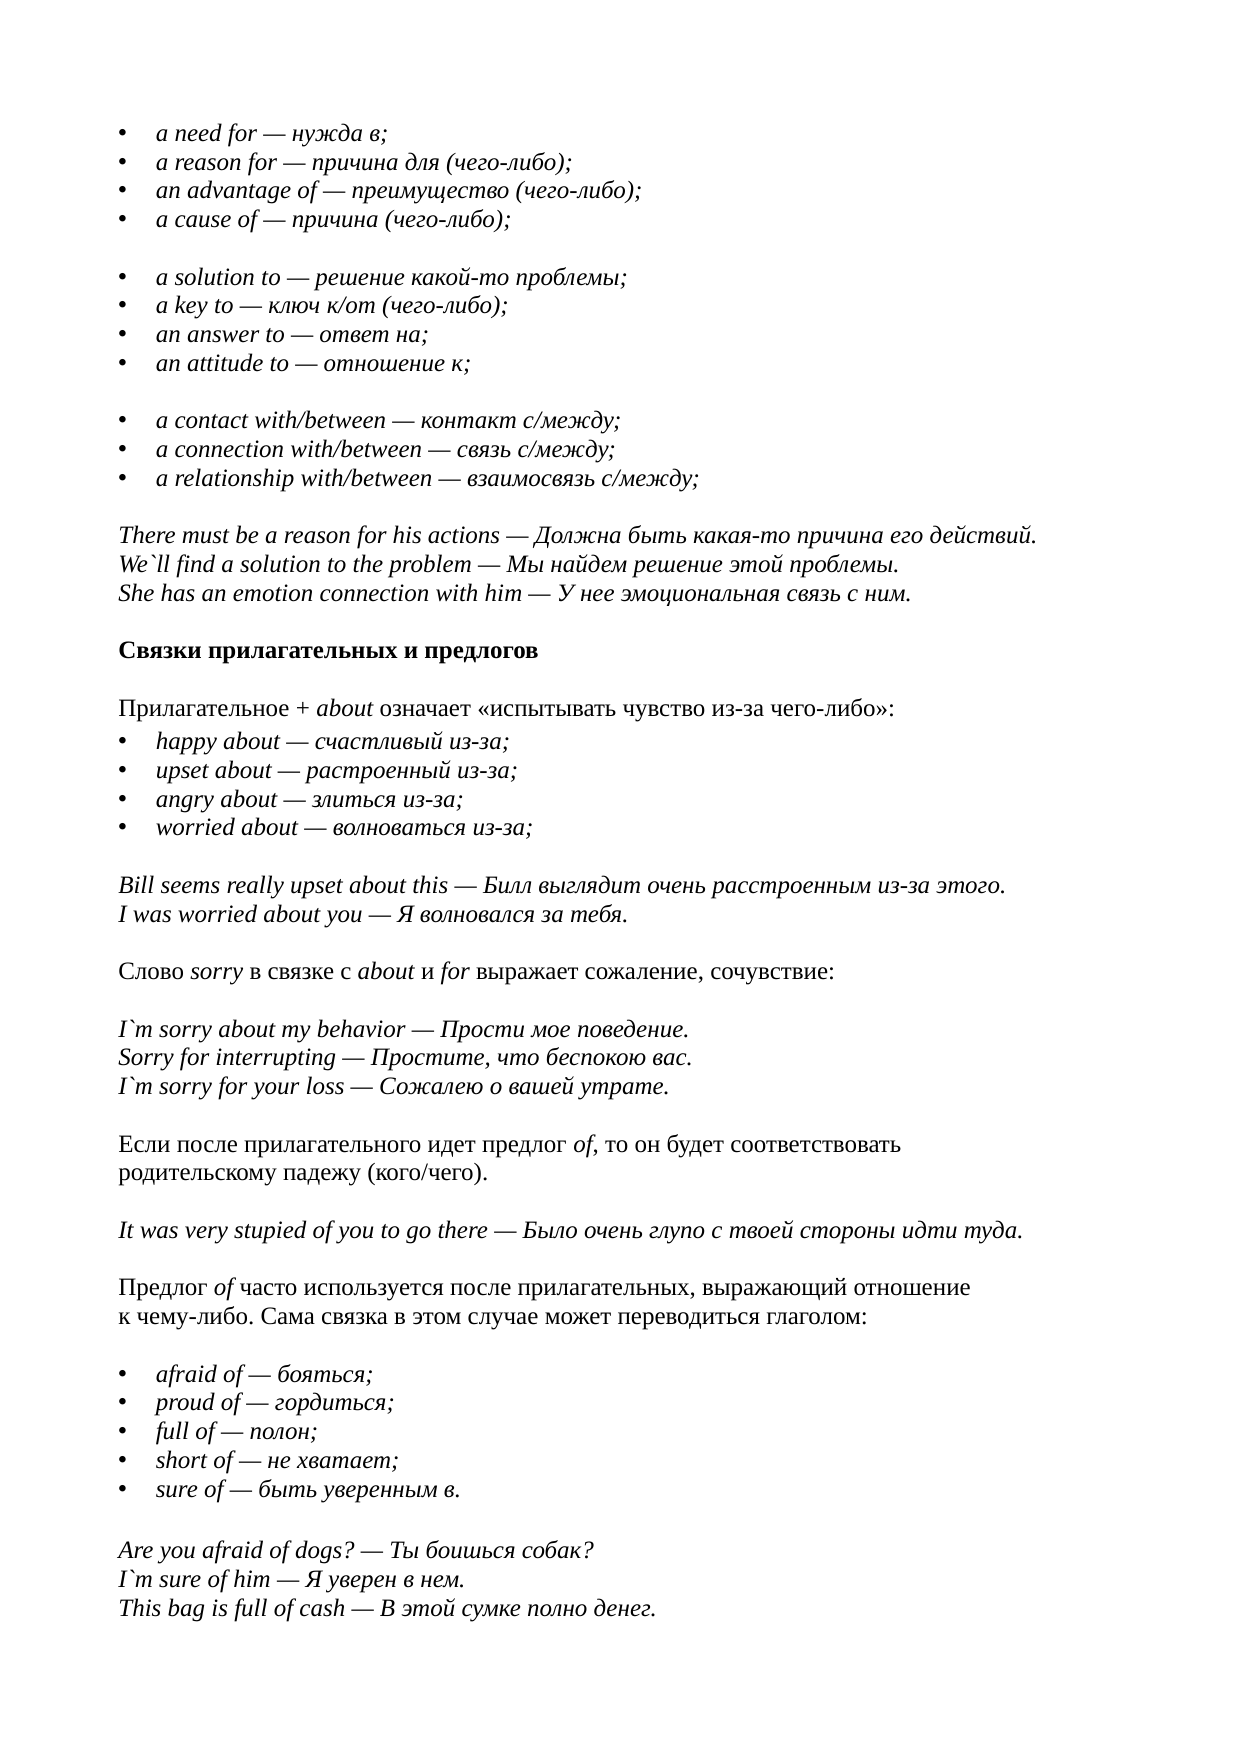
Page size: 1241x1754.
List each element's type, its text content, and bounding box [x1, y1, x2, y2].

text Если после прилагательного идет предлог of, то он будет соответствовать [118, 1129, 1122, 1157]
list sure of — быть уверенным в. [118, 1474, 1122, 1502]
text I`m sorry for your loss — Сожалею о вашей утрате. [118, 1071, 1122, 1100]
text This bag is full of cash — В этой сумке полно денег. [118, 1593, 1122, 1622]
text Are you afraid of dogs? — Ты боишься собак? [118, 1535, 1122, 1564]
list full of — полон; [118, 1416, 1122, 1445]
text Sorry for interrupting — Простите, что беспокою вас. [118, 1042, 1122, 1071]
list proud of — гордиться; [118, 1387, 1122, 1416]
text к чему-либо. Сама связка в этом случае может переводиться глаголом: [118, 1301, 1122, 1330]
list worried about — волноваться из-за; [118, 812, 1122, 841]
text Слово sorry в связке с about и for выражает сожаление, сочувствие: [118, 956, 1122, 985]
text There must be a reason for his actions — Должна быть какая-то причина его действий. [118, 521, 1122, 549]
list a cause of — причина (чего-либо); [118, 204, 1122, 233]
text I`m sorry about my behavior — Прости мое поведение. [118, 1014, 1122, 1042]
text родительскому падежу (кого/чего). [118, 1157, 1122, 1186]
list a reason for — причина для (чего-либо); [118, 147, 1122, 176]
list short of — не хватает; [118, 1445, 1122, 1474]
text Bill seems really upset about this — Билл выглядит очень расстроенным из-за этого. [118, 870, 1122, 899]
list upset about — растроенный из-за; [118, 755, 1122, 784]
list a key to — ключ к/от (чего-либо); [118, 291, 1122, 319]
list afraid of — бояться; [118, 1359, 1122, 1387]
list happy about — счастливый из-за; [118, 726, 1122, 755]
list a relationship with/between — взаимосвязь с/между; [118, 463, 1122, 492]
list a need for — нужда в; [118, 118, 1122, 147]
text Связки прилагательных и предлогов [118, 636, 1122, 664]
list a contact with/between — контакт с/между; [118, 406, 1122, 434]
text We`ll find a solution to the problem — Мы найдем решение этой проблемы. [118, 549, 1122, 578]
list a solution to — решение какой-то проблемы; [118, 262, 1122, 291]
list an answer to — ответ на; [118, 319, 1122, 348]
list an advantage of — преимущество (чего-либо); [118, 176, 1122, 204]
text Прилагательное + about означает «испытывать чувство из-за чего-либо»: [118, 693, 1122, 722]
list an attitude to — отношение к; [118, 348, 1122, 377]
text I`m sure of him — Я уверен в нем. [118, 1564, 1122, 1593]
text She has an emotion connection with him — У нее эмоциональная связь с ним. [118, 578, 1122, 607]
list angry about — злиться из-за; [118, 784, 1122, 812]
list a connection with/between — связь с/между; [118, 434, 1122, 463]
text It was very stupied of you to go there — Было очень глупо с твоей стороны идти туда. [118, 1215, 1122, 1244]
text Предлог of часто используется после прилагательных, выражающий отношение [118, 1272, 1122, 1301]
text I was worried about you — Я волновался за тебя. [118, 899, 1122, 927]
